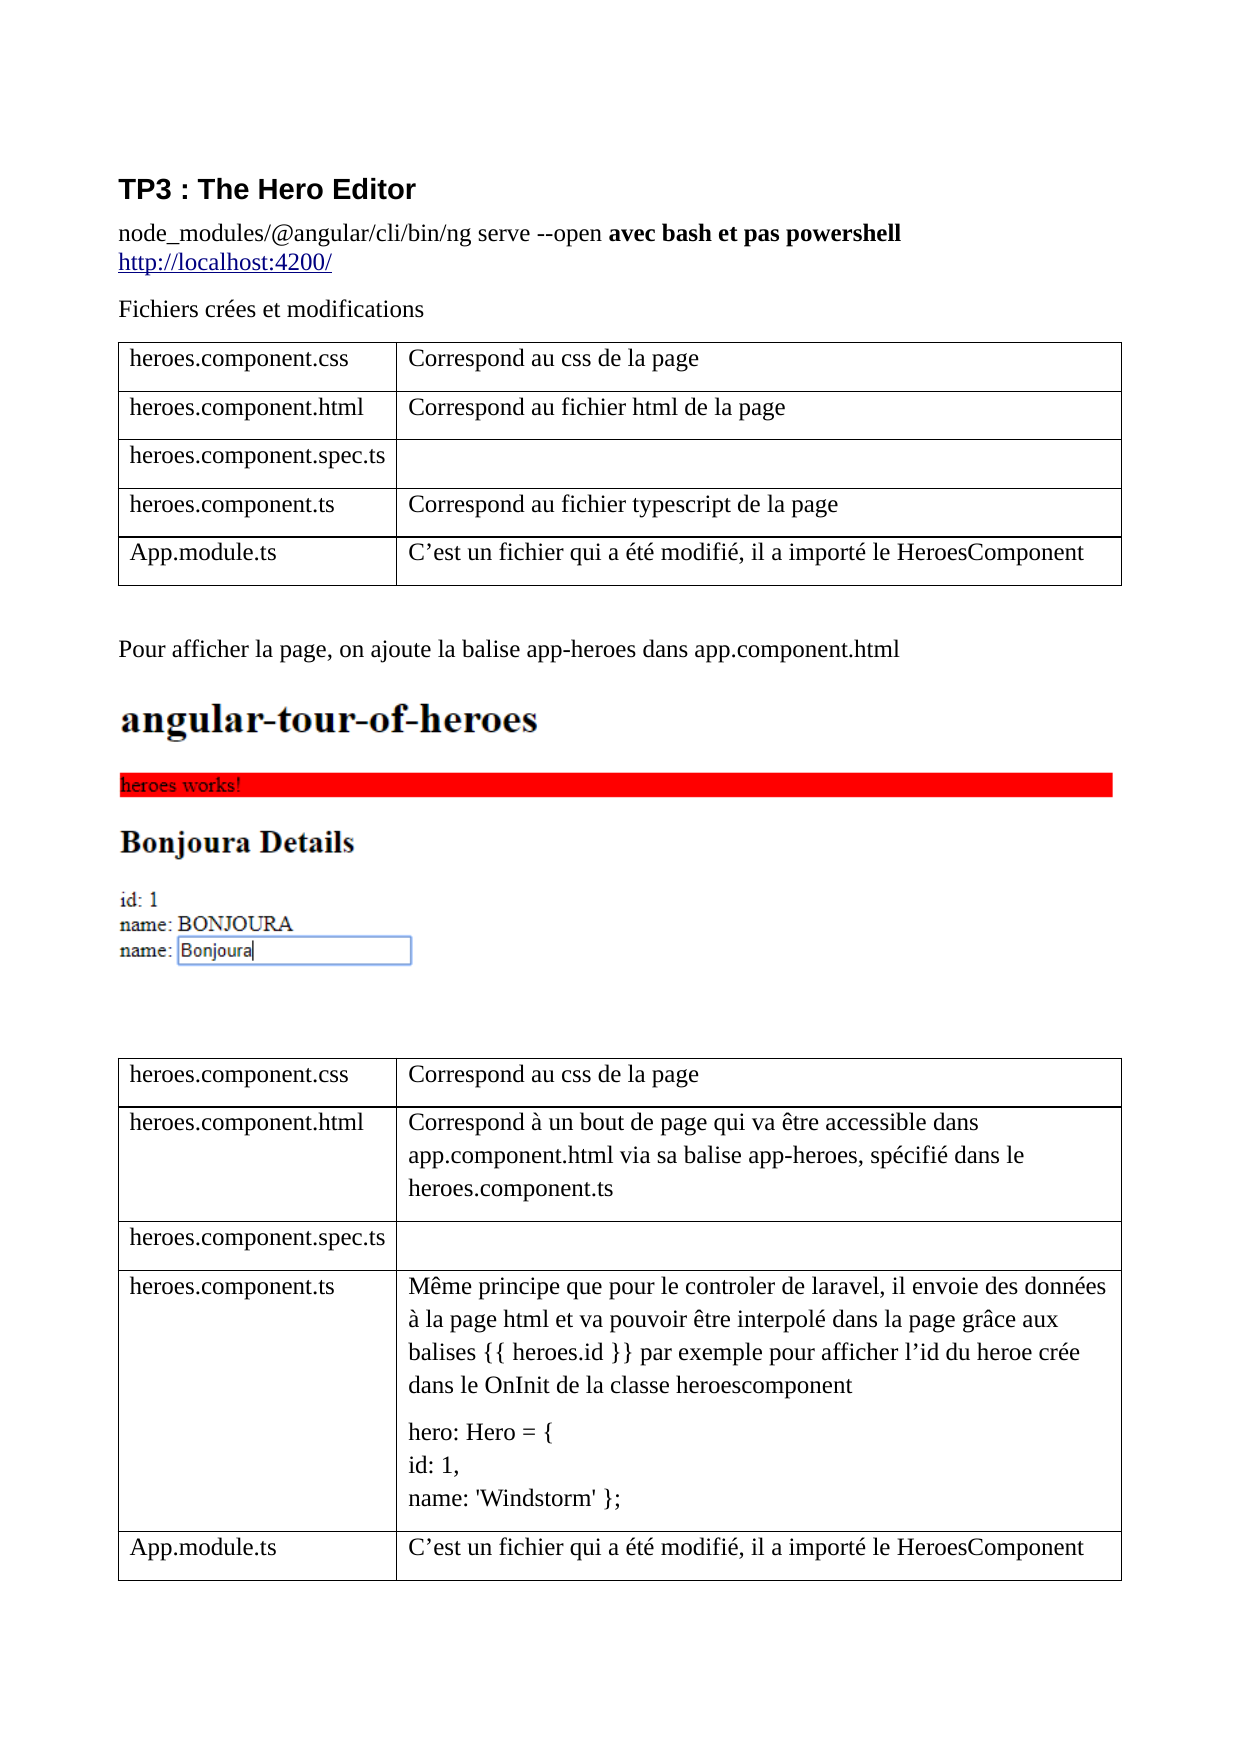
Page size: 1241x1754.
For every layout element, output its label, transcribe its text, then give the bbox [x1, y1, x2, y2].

text Pour afficher la page, on ajoute la balise app-heroes dans app.component.html [118, 634, 1122, 662]
text node_modules/@angular/cli/bin/ng serve --open avec bash et pas powershell [118, 218, 1122, 247]
table_cell App.module.ts [119, 538, 396, 585]
table_cell heroes.component.ts [119, 489, 396, 536]
text http://localhost:4200/ [118, 247, 1122, 275]
table_cell heroes.component.spec.ts [119, 440, 396, 488]
table_cell heroes.component.spec.ts [119, 1222, 396, 1270]
table_cell Même principe que pour le controler de laravel, il envoie des données à la page html et va pouvoir être interpolé dans la page grâce aux balises {{ heroes.id }} par exemple pour afficher l’id du heroe crée dans le OnInit de la classe heroescomponent hero: Hero = { id: 1, name: 'Windstorm' }; [397, 1271, 1121, 1531]
table_cell [397, 1222, 1121, 1270]
table_cell [397, 440, 1121, 488]
table_cell Correspond à un bout de page qui va être accessible dans app.component.html via sa balise app-heroes, spécifié dans le heroes.component.ts [397, 1108, 1121, 1221]
table_cell heroes.component.html [119, 1108, 396, 1221]
table_cell heroes.component.ts [119, 1271, 396, 1531]
table_cell heroes.component.html [119, 392, 396, 439]
table_header heroes.component.css [119, 1059, 396, 1106]
table_cell Correspond au fichier typescript de la page [397, 489, 1121, 536]
subtitle TP3 : The Hero Editor [118, 172, 1122, 205]
table_cell App.module.ts [119, 1532, 396, 1580]
table_cell Correspond au fichier html de la page [397, 392, 1121, 439]
table_header Correspond au css de la page [397, 1059, 1121, 1106]
table_cell C’est un fichier qui a été modifié, il a importé le HeroesComponent [397, 1532, 1121, 1580]
table_header heroes.component.css [119, 343, 396, 391]
table_header Correspond au css de la page [397, 343, 1121, 391]
text Fichiers crées et modifications [118, 294, 1122, 323]
table_cell C’est un fichier qui a été modifié, il a importé le HeroesComponent [397, 538, 1121, 585]
